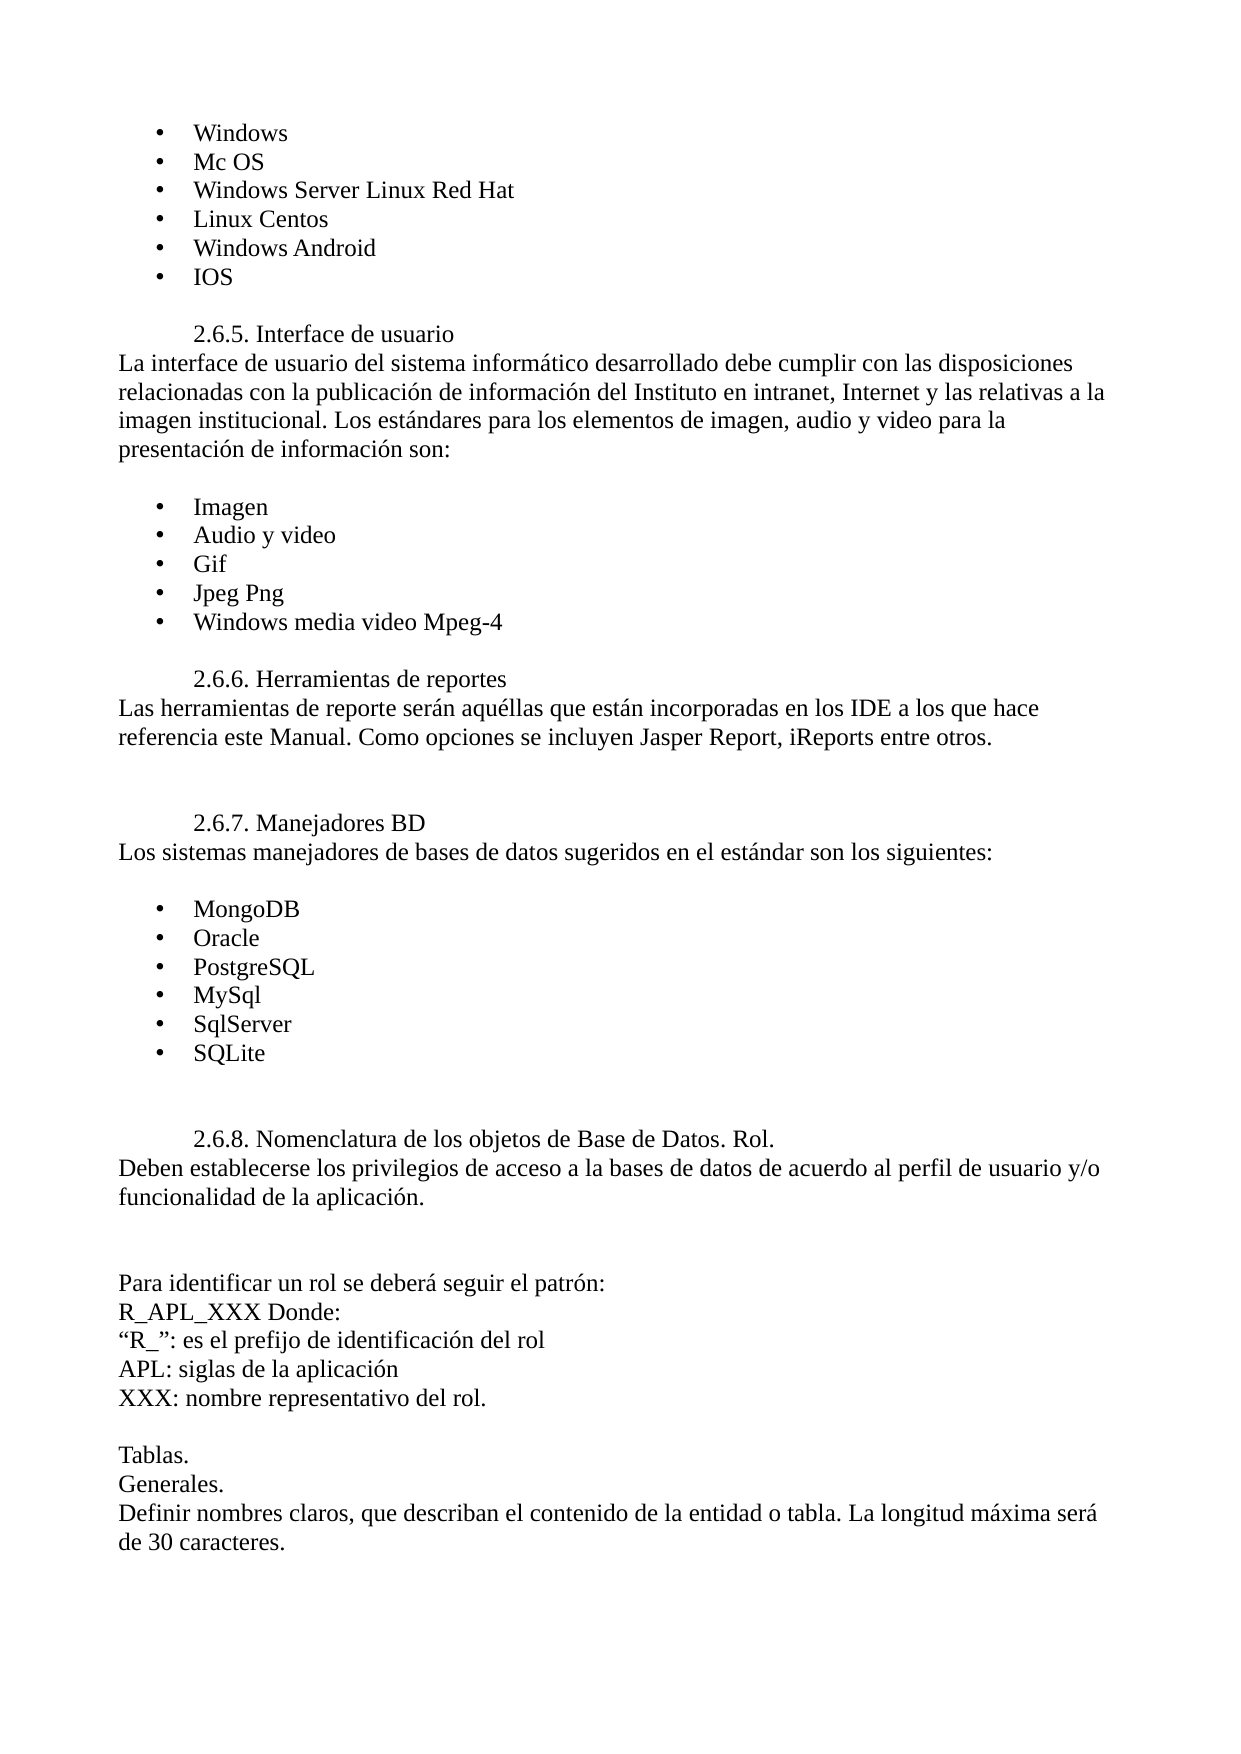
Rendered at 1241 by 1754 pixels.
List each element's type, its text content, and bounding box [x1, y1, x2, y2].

list Windows Server Linux Red Hat [156, 176, 1122, 204]
list SqlServer [156, 1009, 1122, 1038]
text Tablas. [118, 1441, 1122, 1469]
list MySql [156, 981, 1122, 1009]
text Deben establecerse los privilegios de acceso a la bases de datos de acuerdo al perfil de usuario y/o funcionalidad de la aplicación. [118, 1153, 1122, 1211]
list Mc OS [156, 147, 1122, 176]
text Definir nombres claros, que describan el contenido de la entidad o tabla. La longitud máxima será de 30 caracteres. [118, 1498, 1122, 1556]
text 2.6.5. Interface de usuario [118, 319, 1122, 348]
list Windows Android [156, 233, 1122, 262]
list Audio y video [156, 521, 1122, 549]
text Las herramientas de reporte serán aquéllas que están incorporadas en los IDE a los que hace referencia este Manual. Como opciones se incluyen Jasper Report, iReports entre otros. [118, 693, 1122, 751]
list SQLite [156, 1038, 1122, 1067]
list Gif [156, 549, 1122, 578]
text APL: siglas de la aplicación [118, 1354, 1122, 1383]
text R_APL_XXX Donde: [118, 1297, 1122, 1326]
text 2.6.8. Nomenclatura de los objetos de Base de Datos. Rol. [118, 1124, 1122, 1153]
list Linux Centos [156, 204, 1122, 233]
list Oracle [156, 923, 1122, 952]
list Imagen [156, 492, 1122, 521]
list IOS [156, 262, 1122, 291]
list Jpeg Png [156, 578, 1122, 607]
text Para identificar un rol se deberá seguir el patrón: [118, 1268, 1122, 1297]
text “R_”: es el prefijo de identificación del rol [118, 1326, 1122, 1354]
text 2.6.7. Manejadores BD [118, 808, 1122, 837]
text Generales. [118, 1469, 1122, 1498]
list Windows [156, 118, 1122, 147]
list MongoDB [156, 894, 1122, 923]
text 2.6.6. Herramientas de reportes [118, 664, 1122, 693]
list PostgreSQL [156, 952, 1122, 981]
list Windows media video Mpeg-4 [156, 607, 1122, 636]
text La interface de usuario del sistema informático desarrollado debe cumplir con las disposiciones relacionadas con la publicación de información del Instituto en intranet, Internet y las relativas a la imagen institucional. Los estándares para los elementos de imagen, audio y video para la presentación de información son: [118, 348, 1122, 463]
text XXX: nombre representativo del rol. [118, 1383, 1122, 1412]
text Los sistemas manejadores de bases de datos sugeridos en el estándar son los siguientes: [118, 837, 1122, 866]
